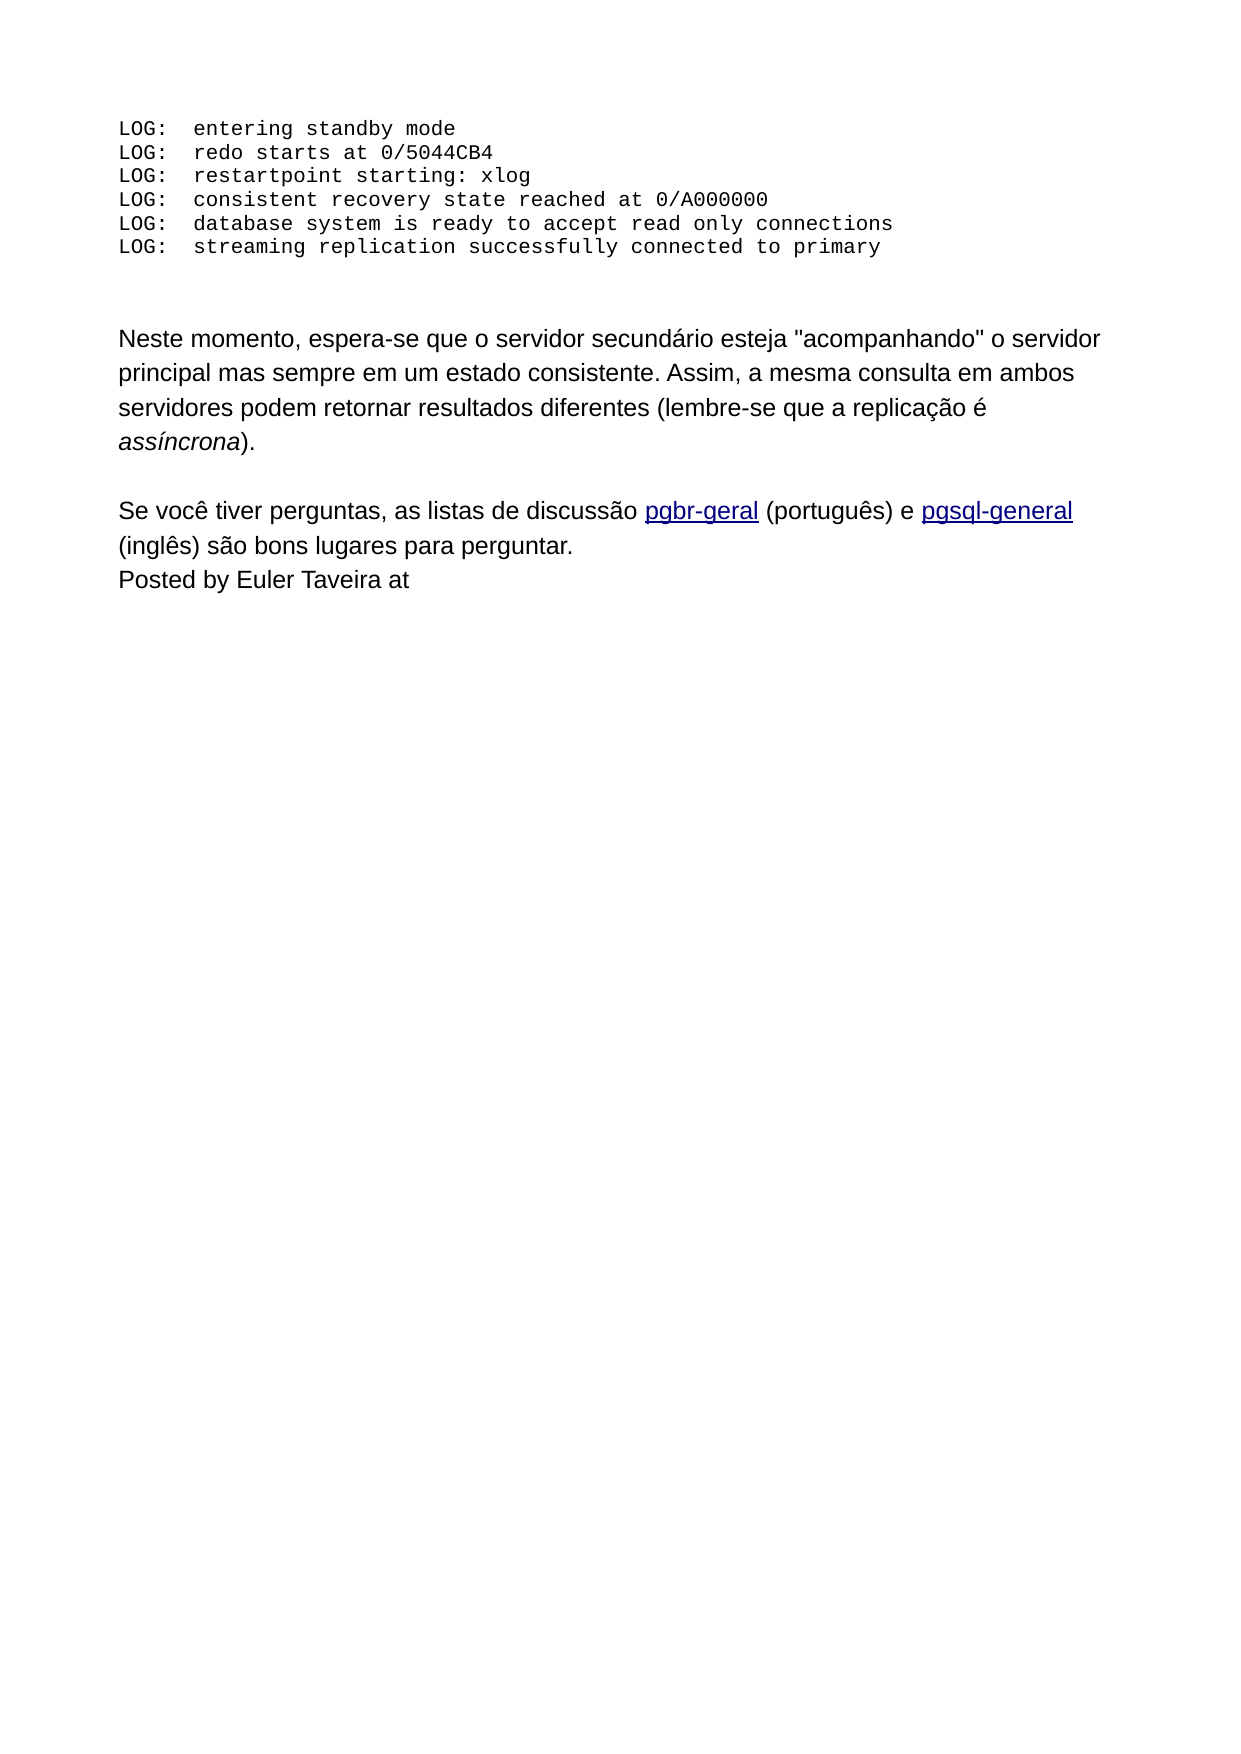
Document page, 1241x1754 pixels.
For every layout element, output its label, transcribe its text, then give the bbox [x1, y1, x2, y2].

text Posted by Euler Taveira at [118, 565, 1122, 594]
text LOG: streaming replication successfully connected to primary [118, 236, 1122, 260]
text LOG: redo starts at 0/5044CB4 [118, 142, 1122, 165]
text LOG: restartpoint starting: xlog [118, 165, 1122, 189]
text LOG: entering standby mode [118, 118, 1122, 142]
text LOG: database system is ready to accept read only connections [118, 213, 1122, 236]
text Neste momento, espera-se que o servidor secundário esteja "acompanhando" o servidor principal mas sempre em um estado consistente. Assim, a mesma consulta em ambos servidores podem retornar resultados diferentes (lembre-se que a replicação é assíncrona). Se você tiver perguntas, as listas de discussão pgbr-geral (português) e pgsql-general (inglês) são bons lugares para perguntar. [118, 289, 1122, 559]
text LOG: consistent recovery state reached at 0/A000000 [118, 189, 1122, 213]
